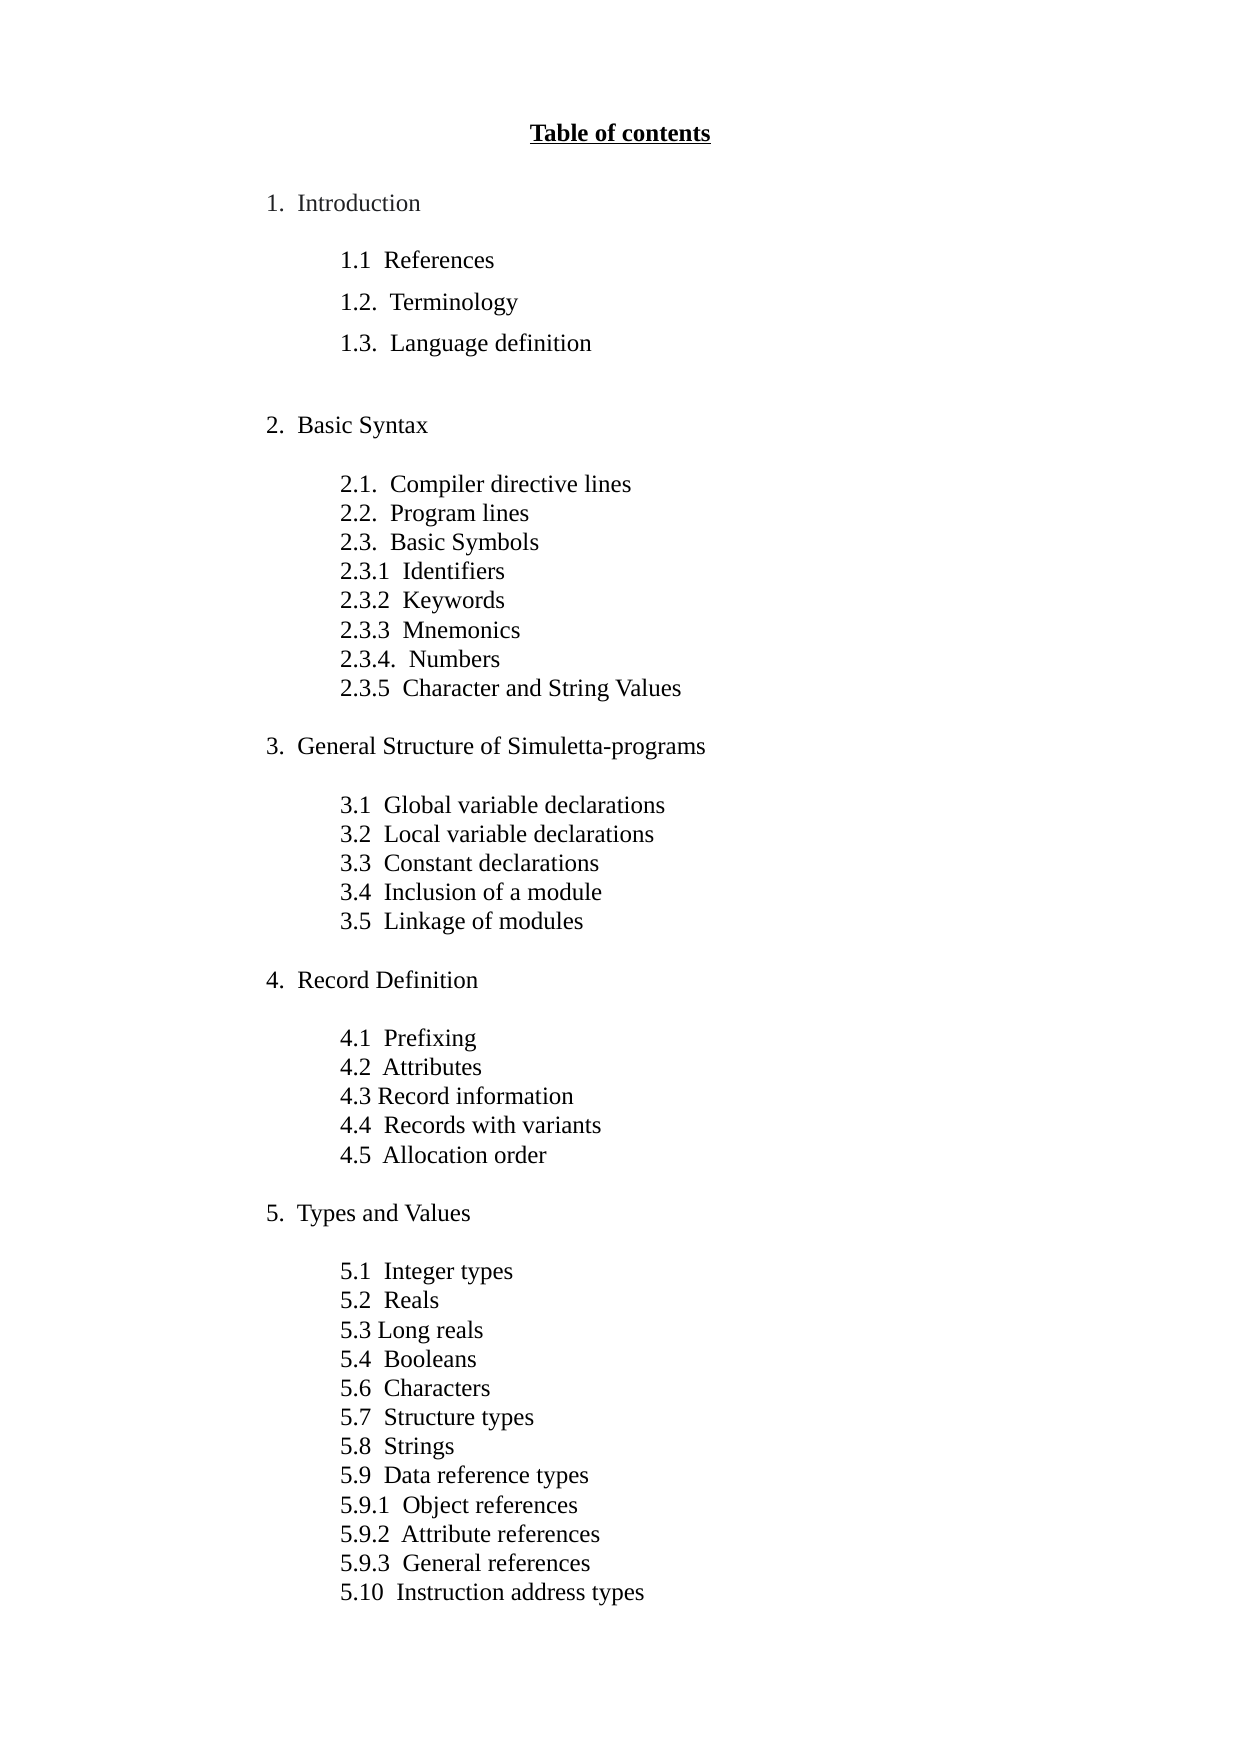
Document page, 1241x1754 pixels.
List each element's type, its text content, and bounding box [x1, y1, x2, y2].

text 2. Basic Syntax [118, 411, 1122, 439]
text 5.10 Instruction address types [118, 1577, 1122, 1606]
text 5.8 Strings [118, 1431, 1122, 1460]
text 2.3.2 Keywords [118, 586, 1122, 614]
text 4. Record Definition [118, 965, 1122, 993]
text 1.1 References [118, 246, 1122, 274]
text 3.3 Constant declarations [118, 848, 1122, 877]
text 5.9 Data reference types [118, 1461, 1122, 1489]
text 2.3.4. Numbers [118, 644, 1122, 673]
text 2.3.1 Identifiers [118, 556, 1122, 585]
text 3.4 Inclusion of a module [118, 877, 1122, 906]
text 3.1 Global variable declarations [118, 790, 1122, 818]
text 5.9.3 General references [118, 1548, 1122, 1577]
text 5. Types and Values [118, 1198, 1122, 1227]
text 5.2 Reals [118, 1286, 1122, 1314]
text 3. General Structure of Simuletta-programs [118, 731, 1122, 760]
text 2.3. Basic Symbols [118, 527, 1122, 556]
text 4.1 Prefixing [118, 1023, 1122, 1052]
text 1. Introduction [118, 188, 1122, 217]
text 5.9.1 Object references [118, 1490, 1122, 1518]
text 4.5 Allocation order [118, 1140, 1122, 1168]
text 2.1. Compiler directive lines [118, 469, 1122, 498]
text Table of contents [118, 118, 1122, 147]
text 2.3.5 Character and String Values [118, 673, 1122, 702]
text 5.4 Booleans [118, 1344, 1122, 1373]
text 4.2 Attributes [118, 1052, 1122, 1081]
text 1.3. Language definition [118, 328, 1122, 357]
text 5.3 Long reals [118, 1315, 1122, 1343]
text 2.3.3 Mnemonics [118, 615, 1122, 643]
text 2.2. Program lines [118, 498, 1122, 527]
text 4.3 Record information [118, 1081, 1122, 1110]
text 4.4 Records with variants [118, 1111, 1122, 1139]
text 5.9.2 Attribute references [118, 1519, 1122, 1548]
text 3.5 Linkage of modules [118, 906, 1122, 935]
text 3.2 Local variable declarations [118, 819, 1122, 848]
text 1.2. Terminology [118, 287, 1122, 316]
text 5.1 Integer types [118, 1256, 1122, 1285]
text 5.6 Characters [118, 1373, 1122, 1402]
text 5.7 Structure types [118, 1402, 1122, 1431]
